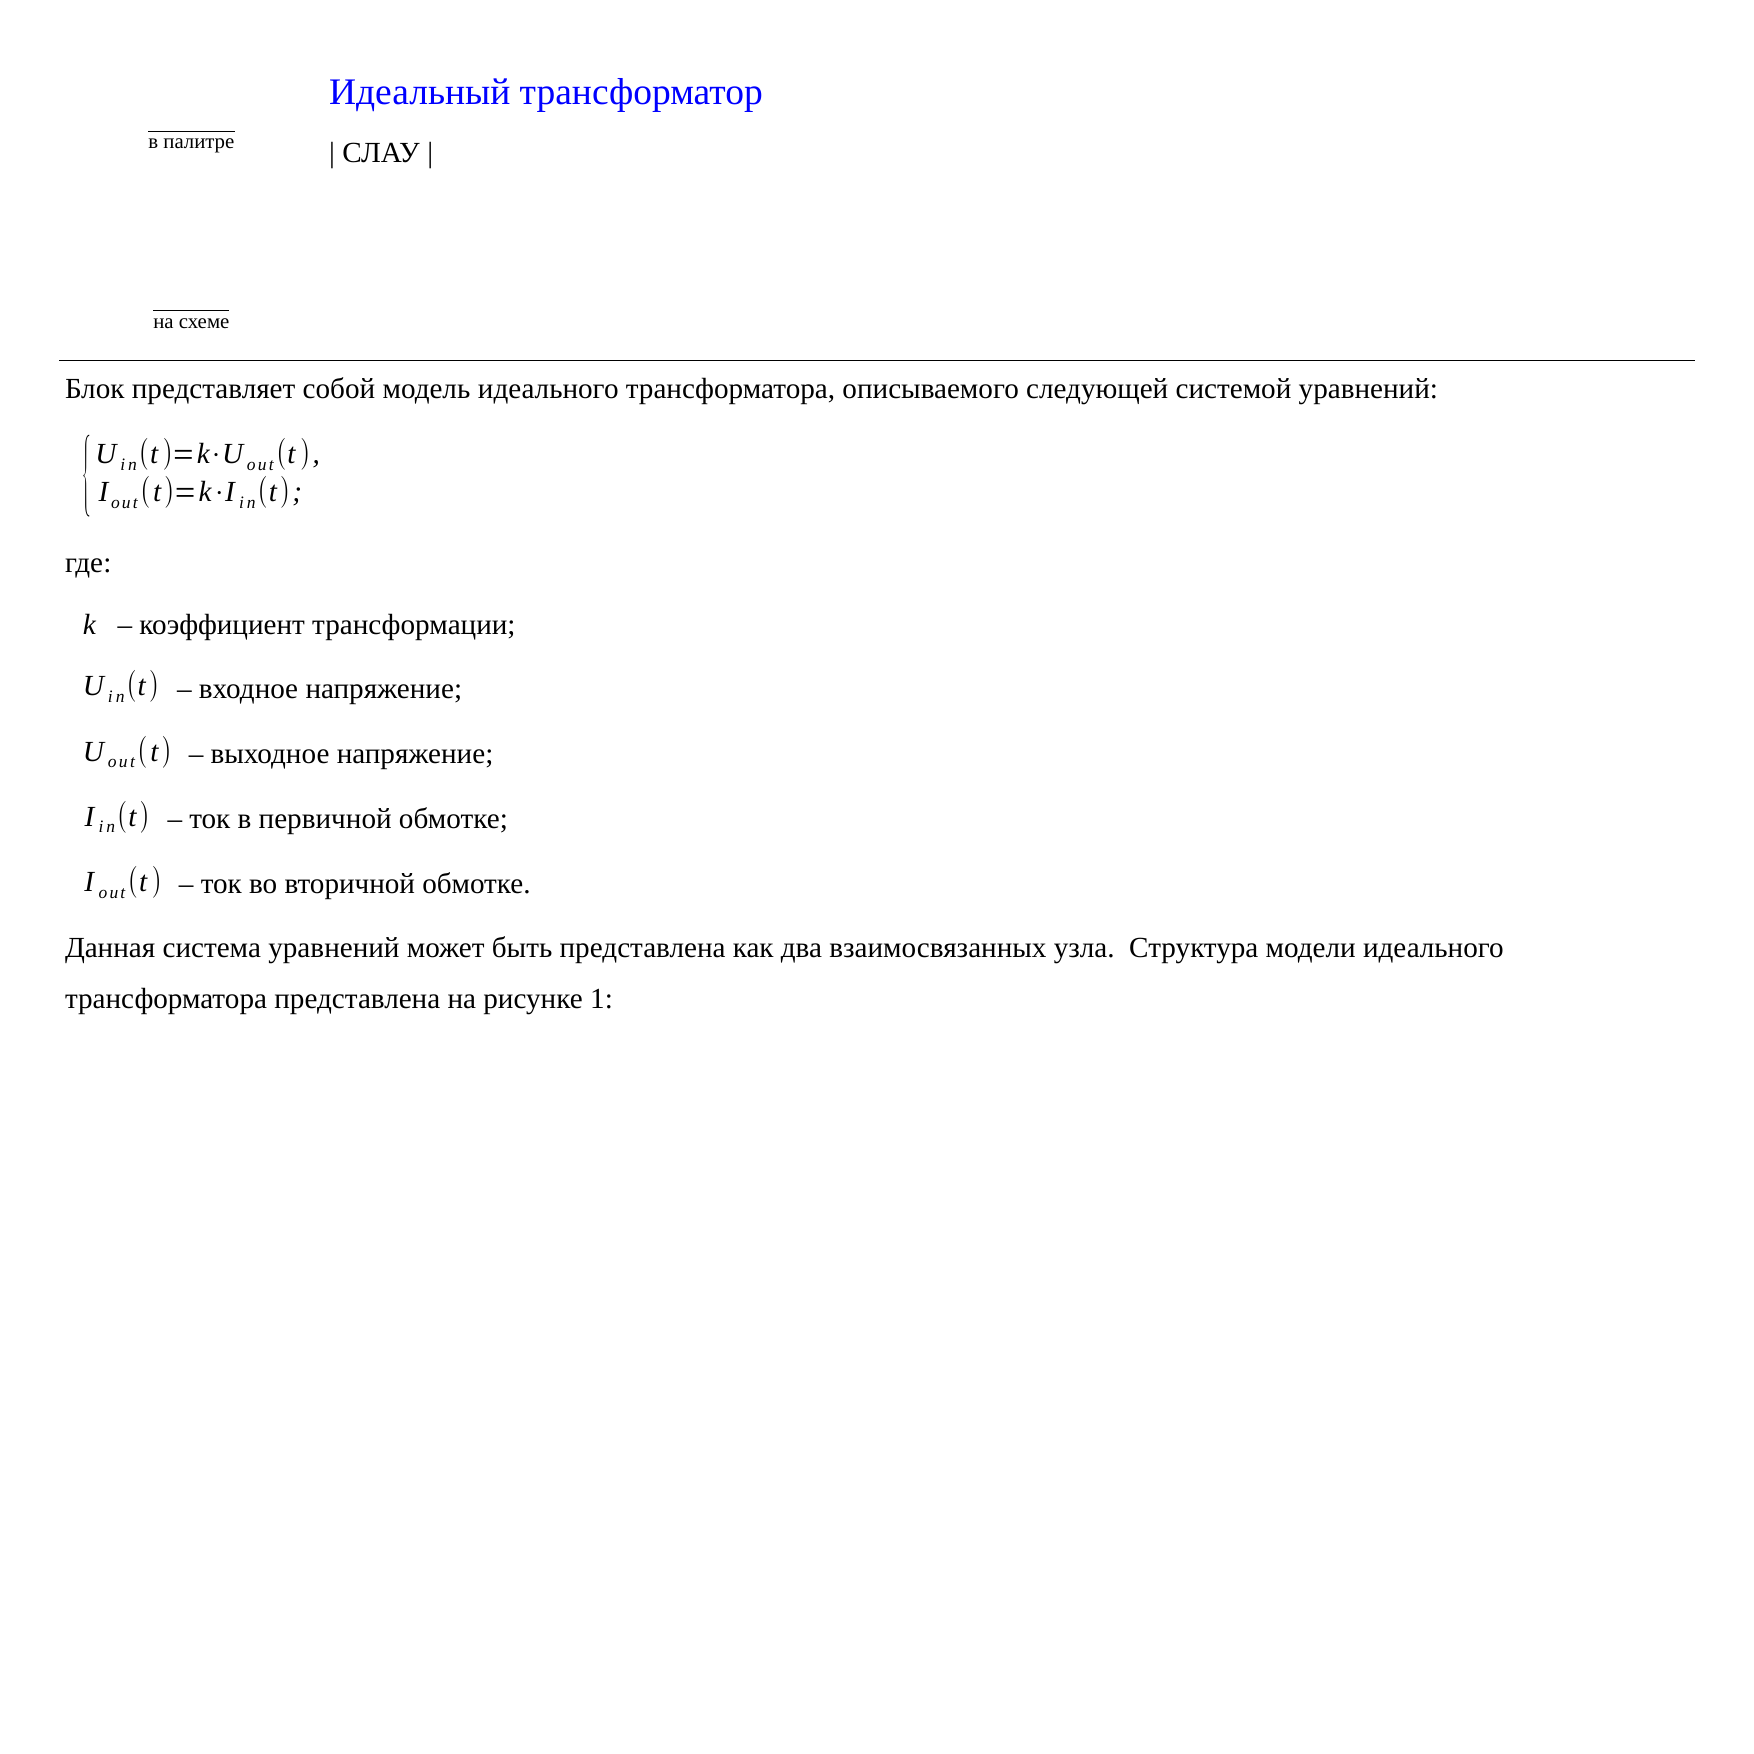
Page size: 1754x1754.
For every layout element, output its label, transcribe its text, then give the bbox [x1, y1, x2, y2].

table_cell [323, 181, 1695, 303]
table_cell на схеме [59, 303, 323, 360]
table_cell [59, 181, 323, 303]
table_cell [323, 303, 1695, 360]
table_header [59, 59, 323, 124]
table_cell Блок представляет собой модель идеального трансформатора, описываемого следующей системой уравнений: где: – коэффициент трансформации; – входное напряжение; – выходное напряжение; – ток в первичной обмотке; – ток во вторичной обмотке. Данная система уравнений может быть представлена как два взаимосвязанных узла. Структура модели идеального трансформатора представлена на рисунке 1: Рисунок 1 – Внутренняя структура блока «Идеальный трансформатор» Свойство: Коэффициент трансформации – число . Сопротивление шунта, Ом – число, задающее значение сопротивления шунта. Начальное напряжение узла, В – начальное условие по напряжению. Примеры заполнения диалогового окна свойств блока: Примечания: Свойства блока могуть быть только скалярными величинами. Именованное свойство задается как локальная переменная модели (или субмодели) во вкладке Параметры или как глобальный сигнал проекта при помощи пункта главного меню Графика → Сигналы. [59, 361, 1695, 1026]
table_cell в палитре [59, 124, 323, 181]
table_cell | СЛАУ | [323, 124, 1695, 181]
table_header Идеальный трансформатор [323, 59, 1695, 124]
